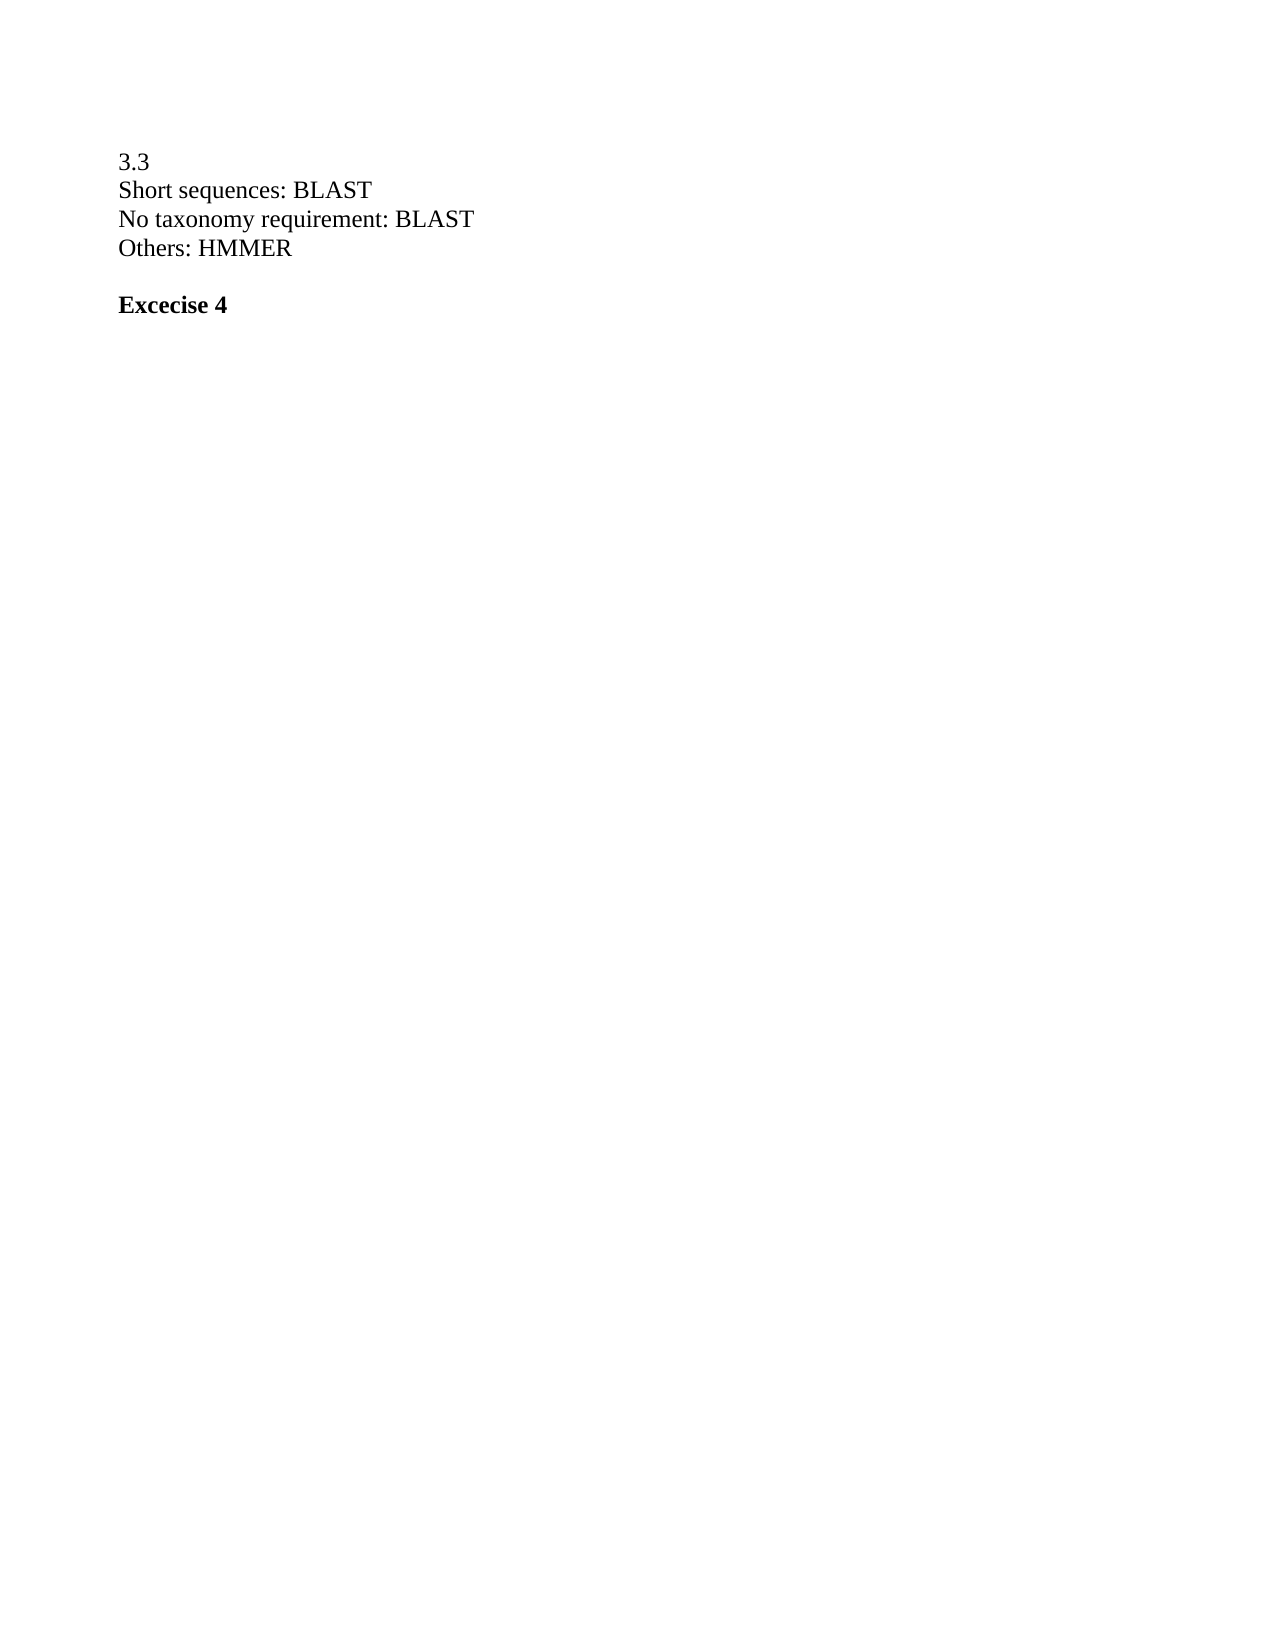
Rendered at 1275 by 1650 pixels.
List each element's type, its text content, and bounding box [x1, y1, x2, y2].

text Excecise 4 [118, 291, 1157, 319]
text Others: HMMER [118, 233, 1157, 262]
text Short sequences: BLAST [118, 176, 1157, 204]
text 3.3 [118, 147, 1157, 176]
text No taxonomy requirement: BLAST [118, 204, 1157, 233]
